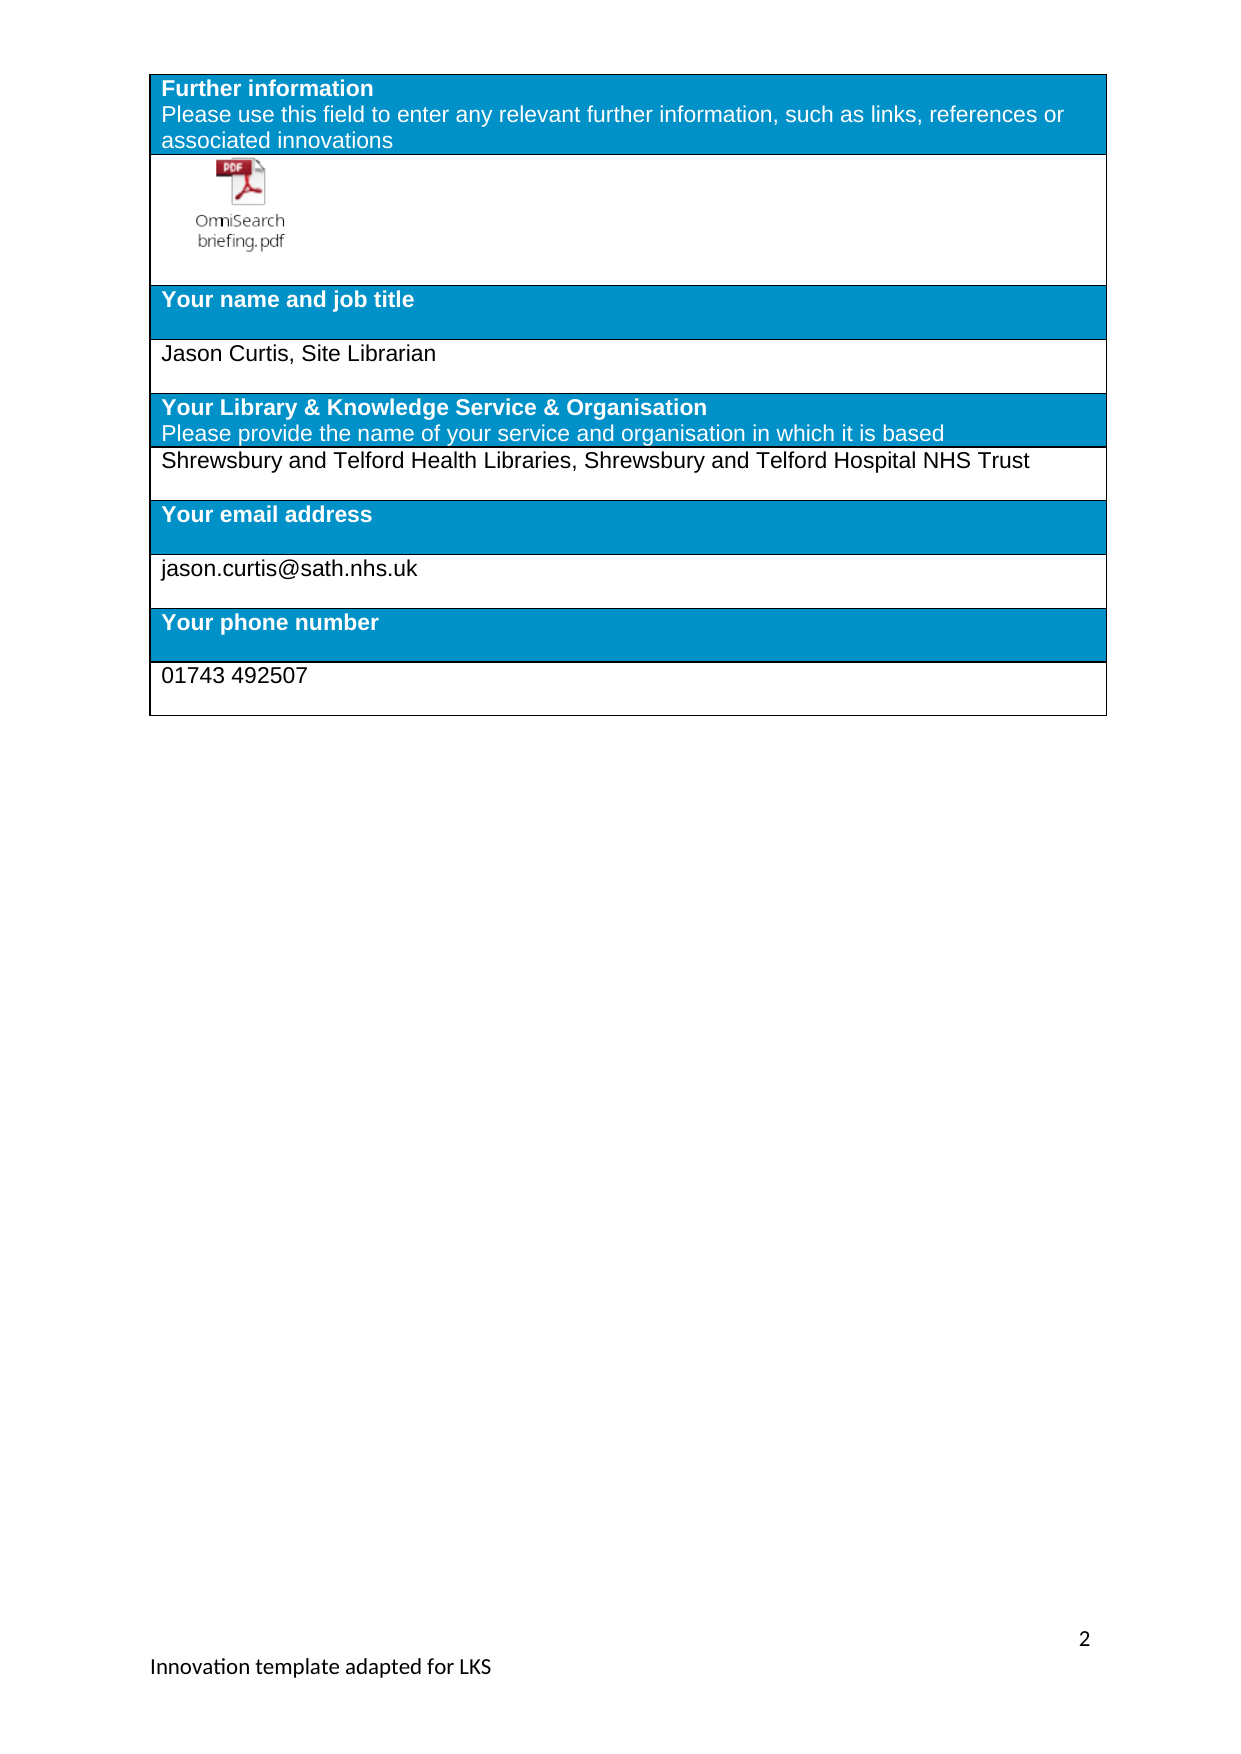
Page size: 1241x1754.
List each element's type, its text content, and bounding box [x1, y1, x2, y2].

table_cell Jason Curtis, Site Librarian location within HEE [151, 340, 1106, 393]
table_cell jason.curtis@sath.nhs.uk [151, 555, 1106, 608]
table_cell Your phone number [151, 609, 1106, 661]
table_cell Your Library & Knowledge Service & Organisation Please provide the name of your service and organisation in which it is based [151, 394, 1106, 446]
table_cell [151, 155, 1106, 285]
table_cell Your name and job title [151, 286, 1106, 339]
table_cell Further information Please use this field to enter any relevant further information, such as links, references or associated innovations [151, 75, 1106, 154]
table_cell 01743 492507 [151, 663, 1106, 715]
table_cell Shrewsbury and Telford Health Libraries, Shrewsbury and Telford Hospital NHS Trust [151, 448, 1106, 500]
table_cell Your email address [151, 501, 1106, 554]
